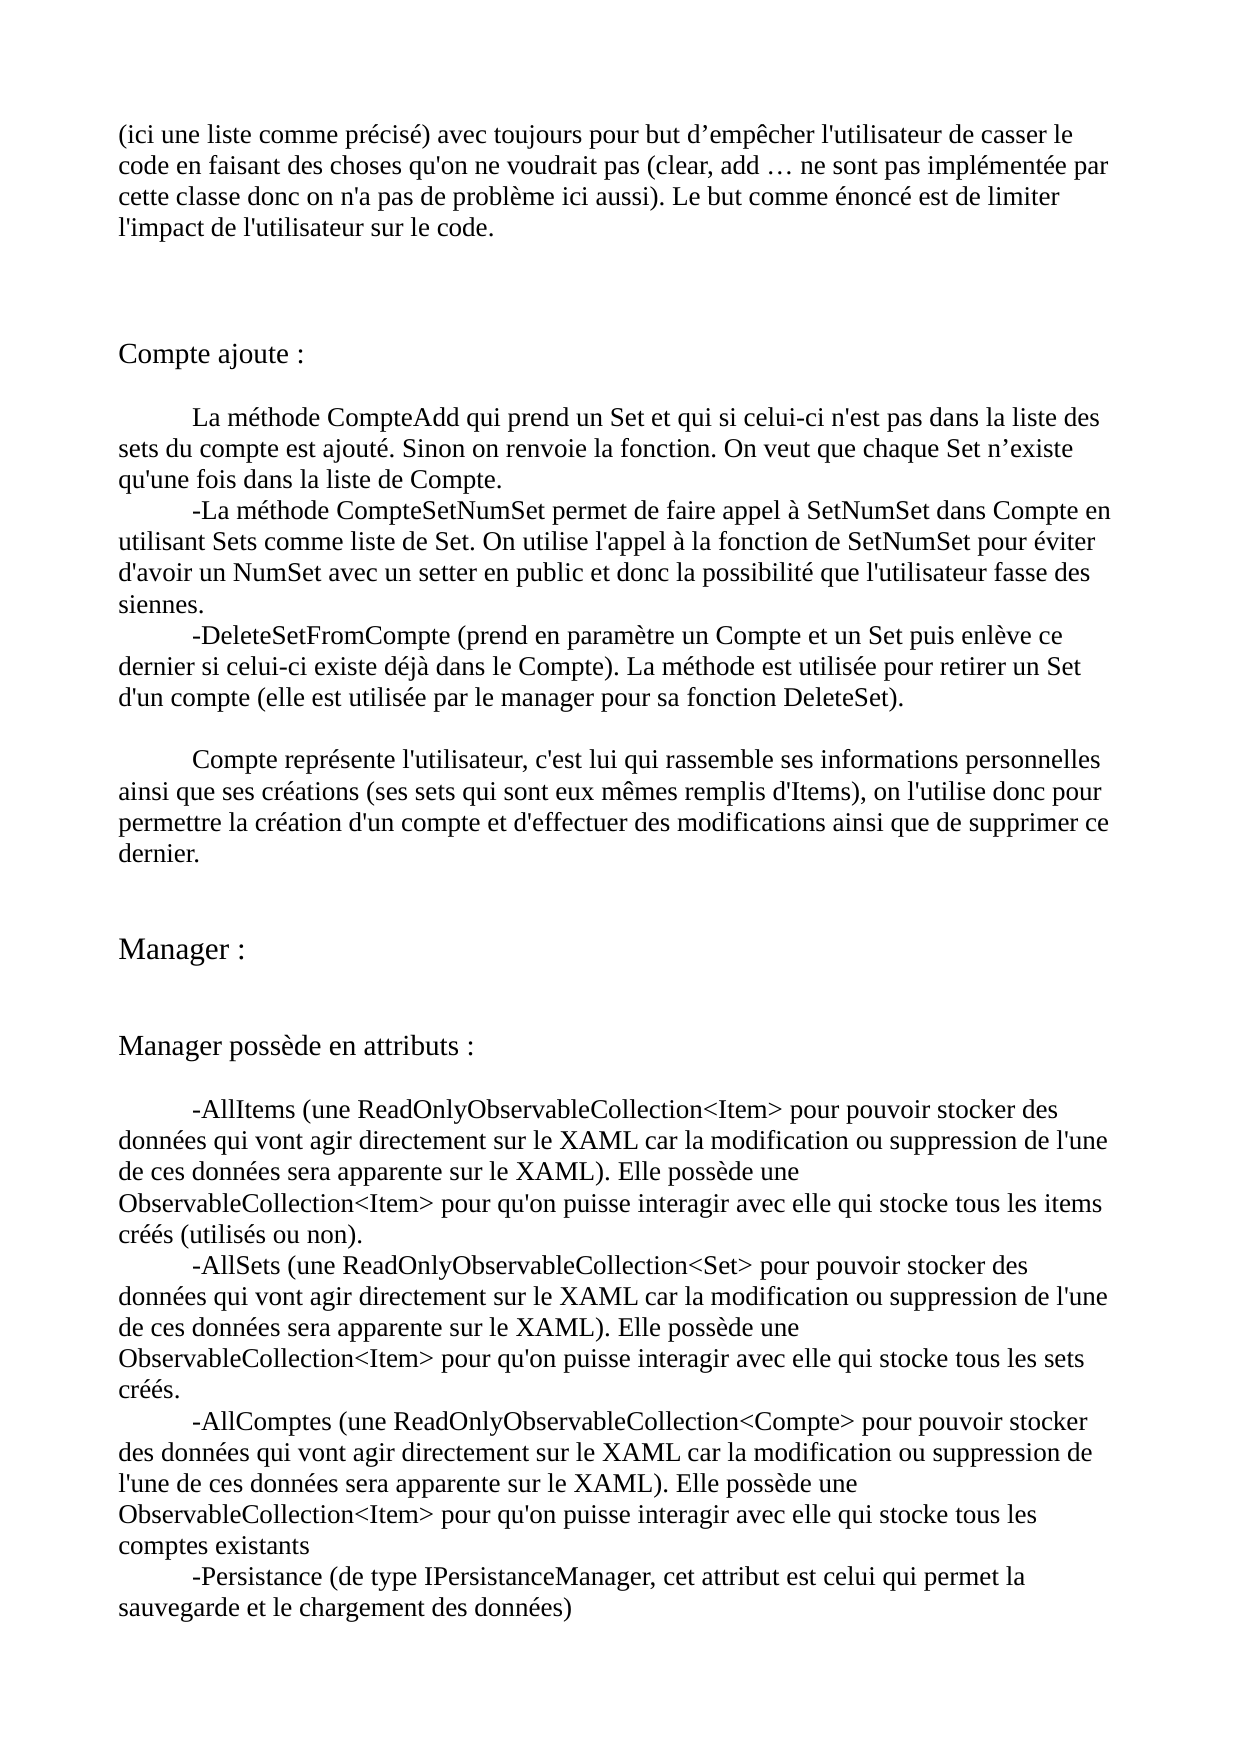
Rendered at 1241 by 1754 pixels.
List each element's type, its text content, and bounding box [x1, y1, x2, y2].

text -AllSets (une ReadOnlyObservableCollection<Set> pour pouvoir stocker des données qui vont agir directement sur le XAML car la modification ou suppression de l'une de ces données sera apparente sur le XAML). Elle possède une ObservableCollection<Item> pour qu'on puisse interagir avec elle qui stocke tous les sets créés. [118, 1249, 1122, 1405]
text -AllComptes (une ReadOnlyObservableCollection<Compte> pour pouvoir stocker des données qui vont agir directement sur le XAML car la modification ou suppression de l'une de ces données sera apparente sur le XAML). Elle possède une ObservableCollection<Item> pour qu'on puisse interagir avec elle qui stocke tous les comptes existants [118, 1405, 1122, 1560]
text Compte représente l'utilisateur, c'est lui qui rassemble ses informations personnelles ainsi que ses créations (ses sets qui sont eux mêmes remplis d'Items), on l'utilise donc pour permettre la création d'un compte et d'effectuer des modifications ainsi que de supprimer ce dernier. [118, 743, 1122, 868]
text Manager possède en attributs : [118, 1028, 1122, 1062]
text -Persistance (de type IPersistanceManager, cet attribut est celui qui permet la sauvegarde et le chargement des données) [118, 1560, 1122, 1623]
text (ici une liste comme précisé) avec toujours pour but d’empêcher l'utilisateur de casser le code en faisant des choses qu'on ne voudrait pas (clear, add … ne sont pas implémentée par cette classe donc on n'a pas de problème ici aussi). Le but comme énoncé est de limiter l'impact de l'utilisateur sur le code. [118, 118, 1122, 243]
text Manager : [118, 930, 1122, 966]
text -AllItems (une ReadOnlyObservableCollection<Item> pour pouvoir stocker des données qui vont agir directement sur le XAML car la modification ou suppression de l'une de ces données sera apparente sur le XAML). Elle possède une ObservableCollection<Item> pour qu'on puisse interagir avec elle qui stocke tous les items créés (utilisés ou non). [118, 1093, 1122, 1249]
text -DeleteSetFromCompte (prend en paramètre un Compte et un Set puis enlève ce dernier si celui-ci existe déjà dans le Compte). La méthode est utilisée pour retirer un Set d'un compte (elle est utilisée par le manager pour sa fonction DeleteSet). [118, 619, 1122, 712]
text -La méthode CompteSetNumSet permet de faire appel à SetNumSet dans Compte en utilisant Sets comme liste de Set. On utilise l'appel à la fonction de SetNumSet pour éviter d'avoir un NumSet avec un setter en public et donc la possibilité que l'utilisateur fasse des siennes. [118, 494, 1122, 619]
text Compte ajoute : [118, 336, 1122, 370]
text La méthode CompteAdd qui prend un Set et qui si celui-ci n'est pas dans la liste des sets du compte est ajouté. Sinon on renvoie la fonction. On veut que chaque Set n’existe qu'une fois dans la liste de Compte. [118, 401, 1122, 494]
